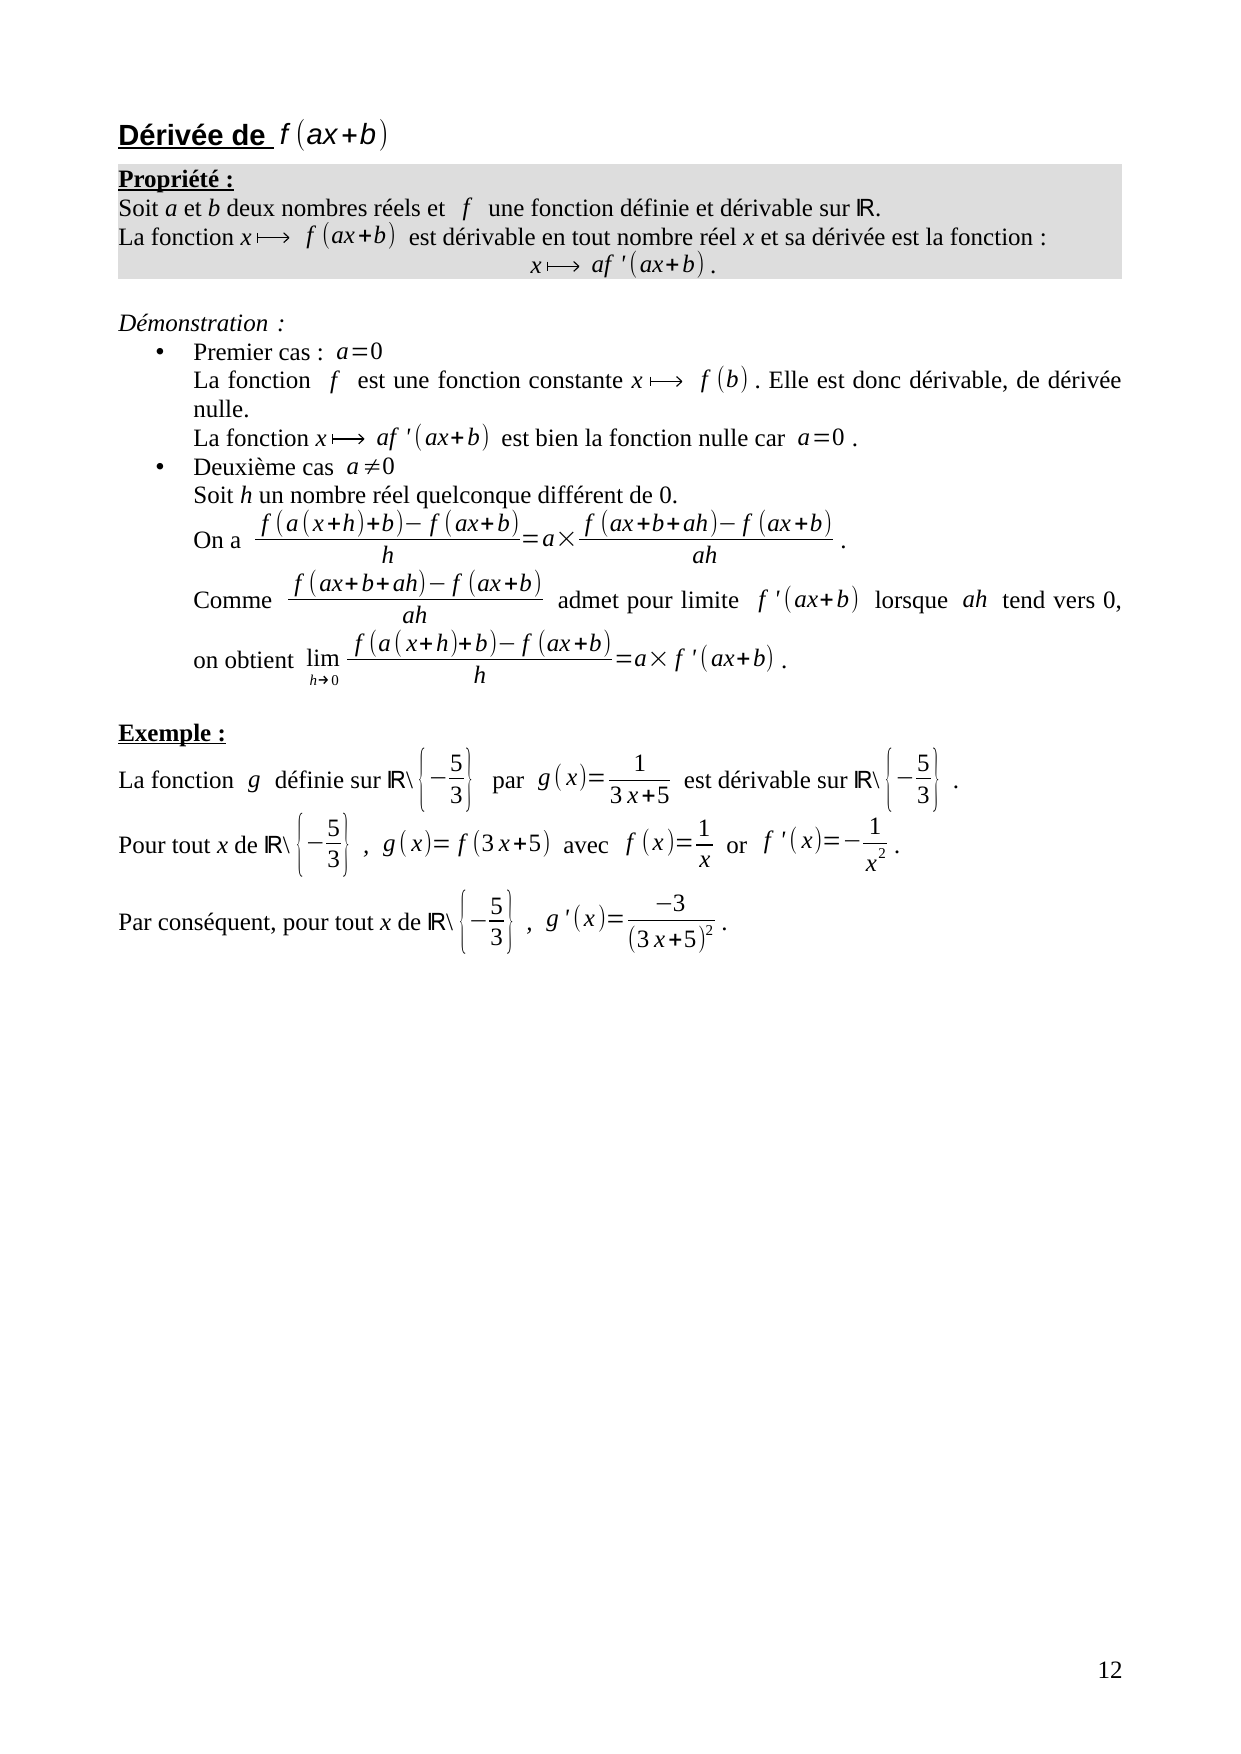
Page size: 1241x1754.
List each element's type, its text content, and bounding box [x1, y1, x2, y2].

list Premier cas : [156, 337, 1122, 366]
text x . [118, 251, 1122, 279]
list Comme admet pour limite lorsque tend vers 0, on obtient . [156, 569, 1122, 689]
text Propriété : [118, 164, 1122, 193]
text La fonction x est dérivable en tout nombre réel x et sa dérivée est la fonction : [118, 222, 1122, 251]
text Pour tout x de ℝ\, avec or . [118, 812, 1122, 877]
subtitle Dérivée de [118, 118, 1122, 152]
list La fonction x est bien la fonction nulle car . [156, 423, 1122, 452]
list Soit h un nombre réel quelconque différent de 0. [156, 481, 1122, 509]
list On a . [156, 509, 1122, 569]
list Deuxième cas [156, 452, 1122, 481]
text La fonction définie sur ℝ\ par est dérivable sur ℝ\. [118, 747, 1122, 812]
list La fonction est une fonction constante x . Elle est donc dérivable, de dérivée nulle. [156, 366, 1122, 423]
text Par conséquent, pour tout x de ℝ\, . [118, 889, 1122, 954]
text Soit a et b deux nombres réels et une fonction définie et dérivable sur ℝ. [118, 193, 1122, 222]
text Démonstration : [118, 308, 1122, 337]
text Exemple : [118, 718, 1122, 747]
